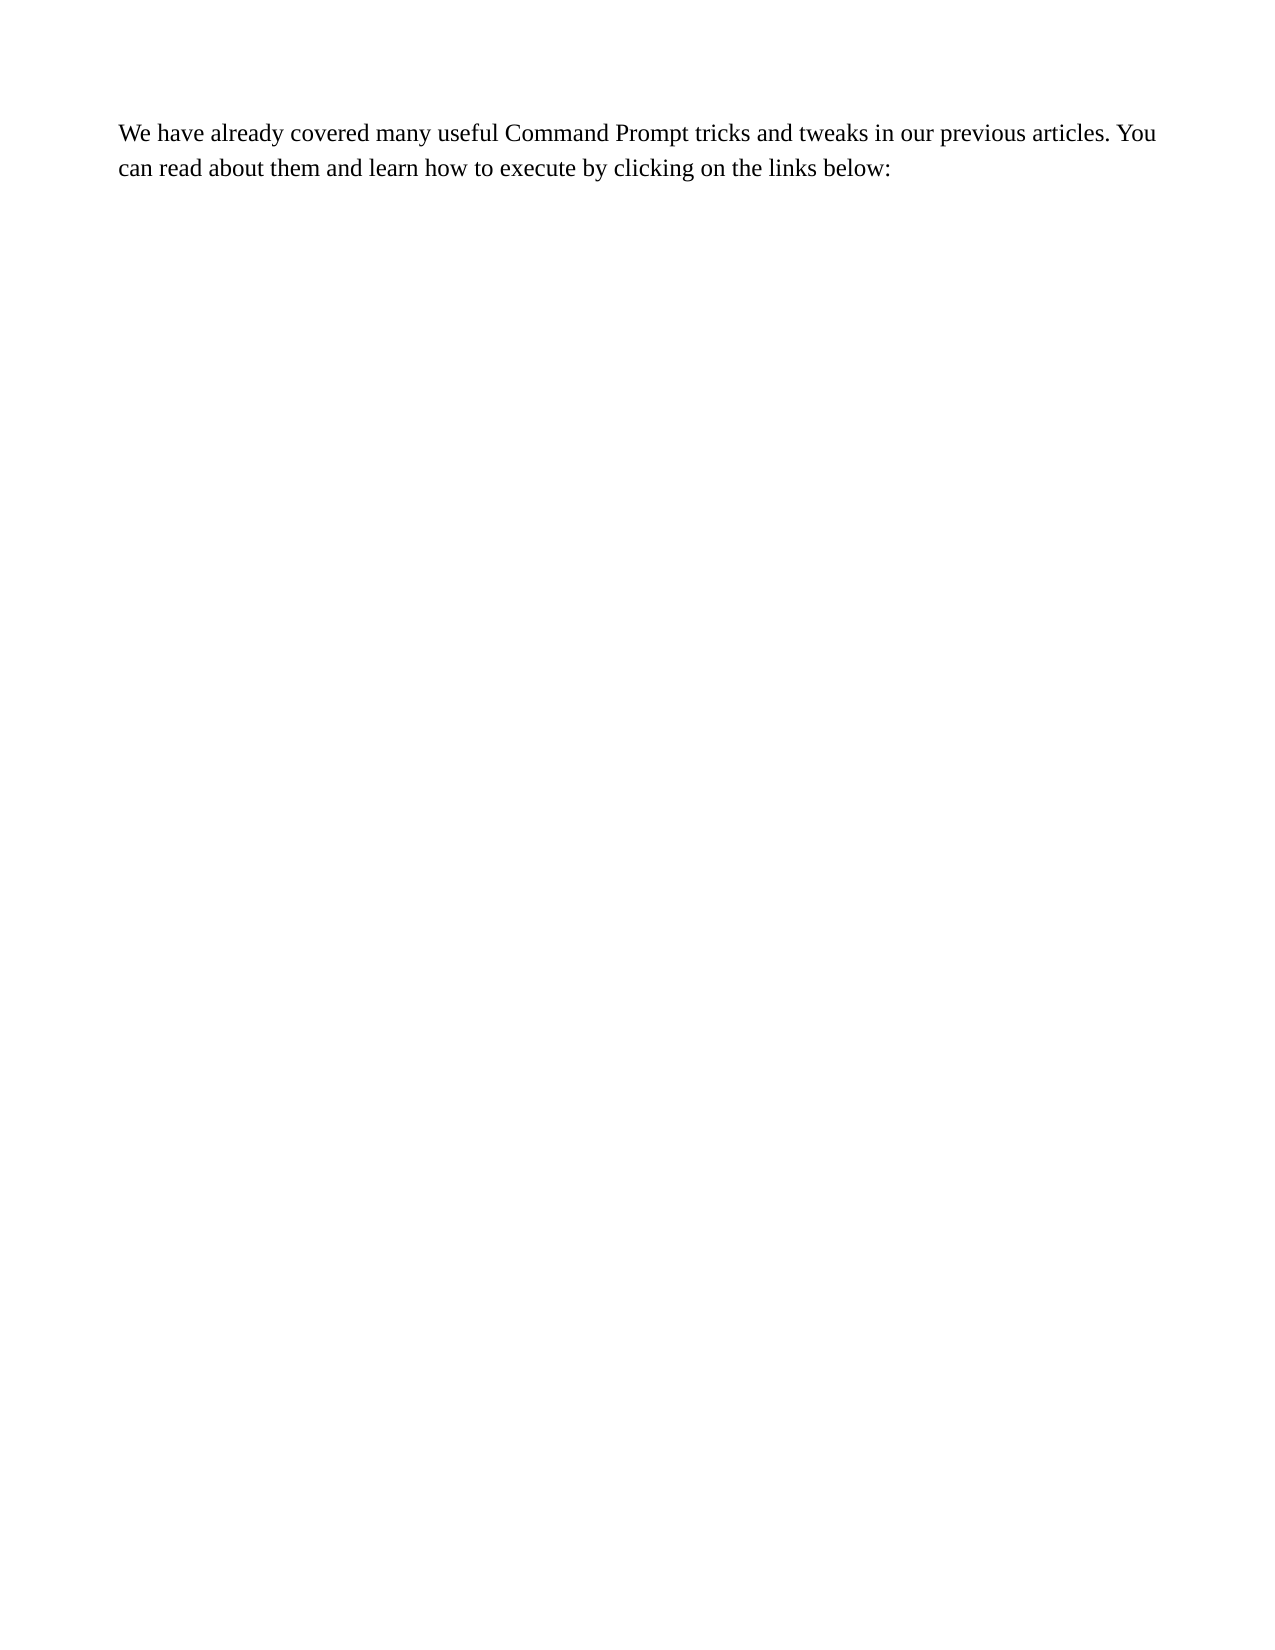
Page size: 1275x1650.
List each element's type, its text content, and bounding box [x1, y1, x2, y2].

text We have already covered many useful Command Prompt tricks and tweaks in our previous articles. You can read about them and learn how to execute by clicking on the links below: [118, 118, 1157, 181]
